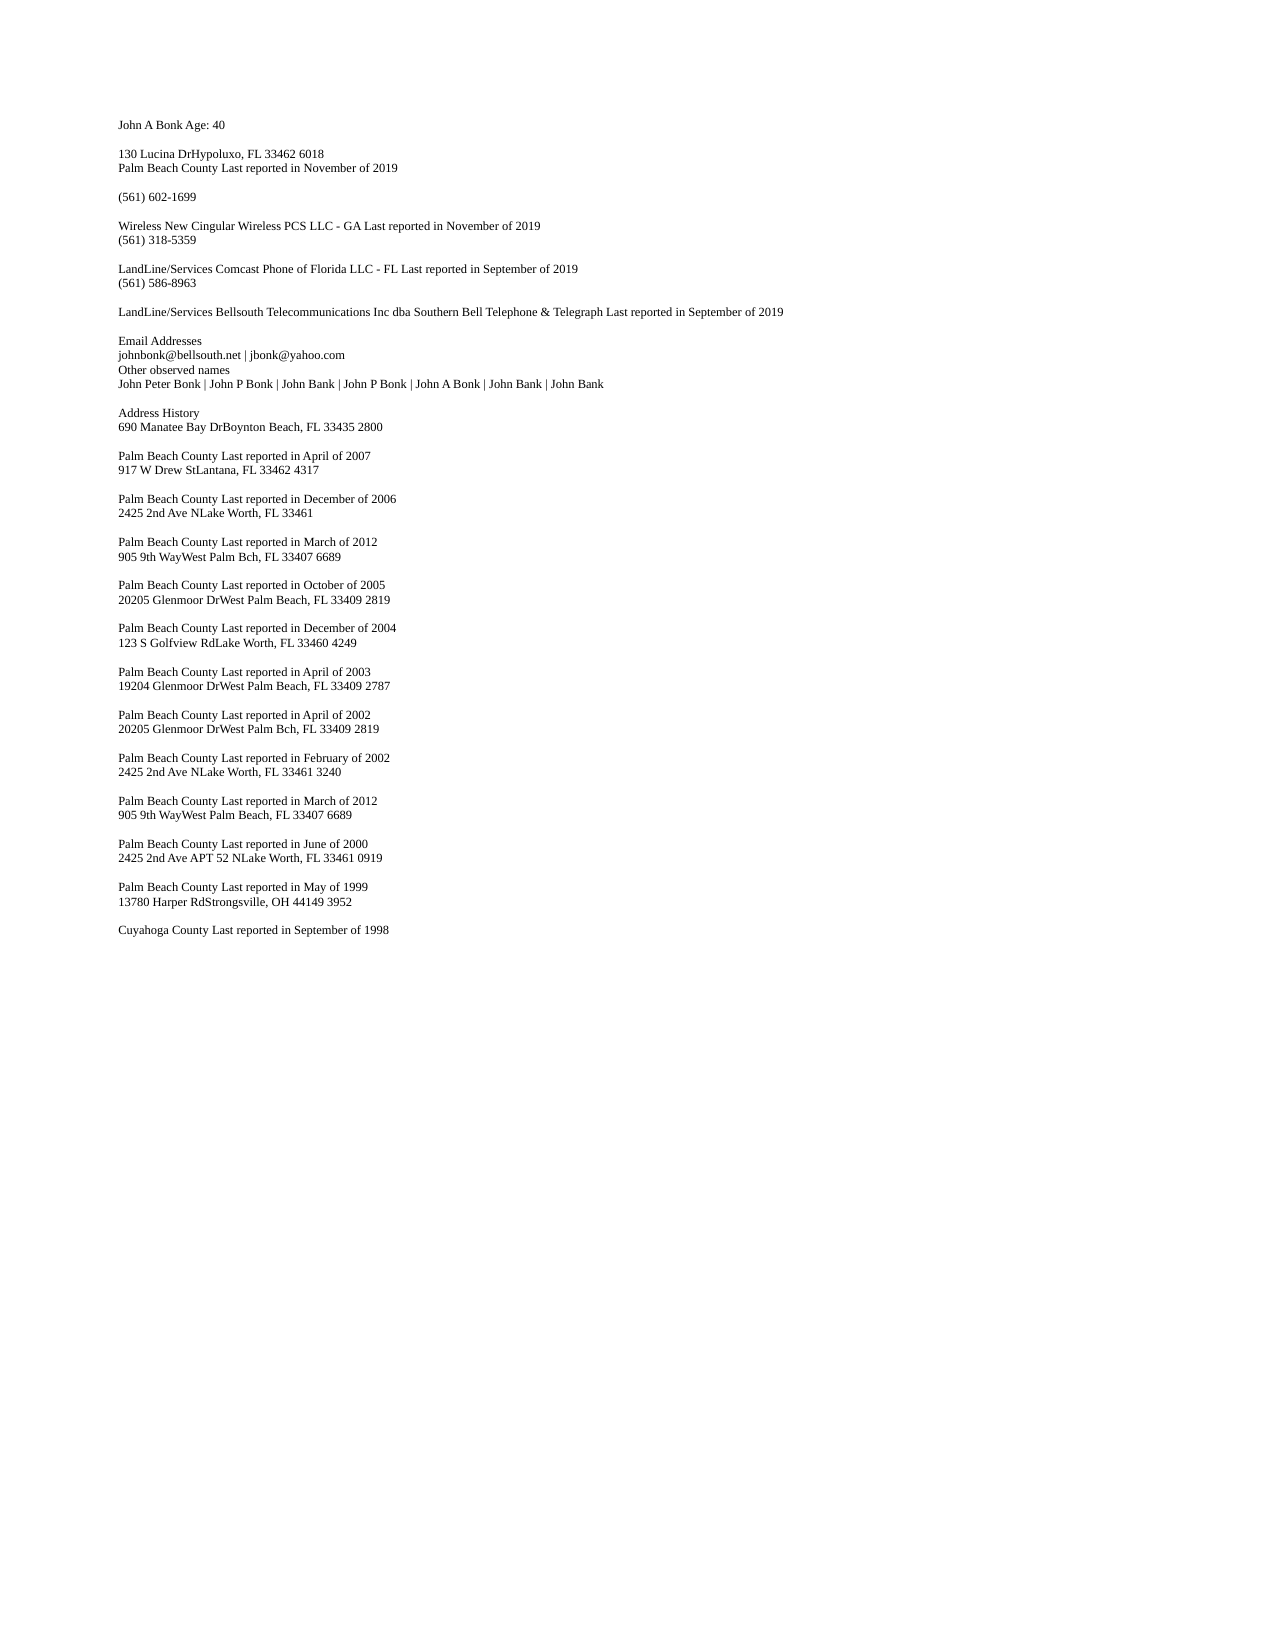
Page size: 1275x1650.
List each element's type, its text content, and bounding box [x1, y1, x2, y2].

text Other observed names [118, 362, 1157, 377]
text Email Addresses [118, 334, 1157, 348]
text johnbonk@bellsouth.net | jbonk@yahoo.com [118, 348, 1157, 362]
text (561) 318-5359 [118, 233, 1157, 247]
text (561) 586-8963 [118, 276, 1157, 291]
text 13780 Harper RdStrongsville, OH 44149 3952 [118, 894, 1157, 909]
text Palm Beach County Last reported in December of 2006 [118, 492, 1157, 506]
text Wireless New Cingular Wireless PCS LLC - GA Last reported in November of 2019 [118, 219, 1157, 233]
text 123 S Golfview RdLake Worth, FL 33460 4249 [118, 636, 1157, 650]
text Palm Beach County Last reported in April of 2002 [118, 707, 1157, 722]
text LandLine/Services Comcast Phone of Florida LLC - FL Last reported in September of 2019 [118, 262, 1157, 276]
text Palm Beach County Last reported in December of 2004 [118, 621, 1157, 636]
text Palm Beach County Last reported in March of 2012 [118, 535, 1157, 549]
text John A Bonk Age: 40 [118, 118, 1157, 132]
text 917 W Drew StLantana, FL 33462 4317 [118, 463, 1157, 477]
text John Peter Bonk | John P Bonk | John Bank | John P Bonk | John A Bonk | John Bank | John Bank [118, 377, 1157, 391]
text 2425 2nd Ave NLake Worth, FL 33461 [118, 506, 1157, 521]
text Palm Beach County Last reported in February of 2002 [118, 751, 1157, 765]
text 130 Lucina DrHypoluxo, FL 33462 6018 [118, 147, 1157, 161]
text LandLine/Services Bellsouth Telecommunications Inc dba Southern Bell Telephone & Telegraph Last reported in September of 2019 [118, 305, 1157, 319]
text Palm Beach County Last reported in May of 1999 [118, 880, 1157, 894]
text Palm Beach County Last reported in November of 2019 [118, 161, 1157, 176]
text Palm Beach County Last reported in April of 2007 [118, 449, 1157, 463]
text Palm Beach County Last reported in June of 2000 [118, 837, 1157, 851]
text 20205 Glenmoor DrWest Palm Beach, FL 33409 2819 [118, 592, 1157, 607]
text Palm Beach County Last reported in April of 2003 [118, 664, 1157, 679]
text Palm Beach County Last reported in March of 2012 [118, 794, 1157, 808]
text 20205 Glenmoor DrWest Palm Bch, FL 33409 2819 [118, 722, 1157, 736]
text Address History [118, 406, 1157, 420]
text 2425 2nd Ave APT 52 NLake Worth, FL 33461 0919 [118, 851, 1157, 866]
text 905 9th WayWest Palm Bch, FL 33407 6689 [118, 549, 1157, 564]
text Cuyahoga County Last reported in September of 1998 [118, 923, 1157, 937]
text 905 9th WayWest Palm Beach, FL 33407 6689 [118, 808, 1157, 822]
text Palm Beach County Last reported in October of 2005 [118, 578, 1157, 592]
text 2425 2nd Ave NLake Worth, FL 33461 3240 [118, 765, 1157, 779]
text (561) 602-1699 [118, 190, 1157, 204]
text 19204 Glenmoor DrWest Palm Beach, FL 33409 2787 [118, 679, 1157, 693]
text 690 Manatee Bay DrBoynton Beach, FL 33435 2800 [118, 420, 1157, 434]
